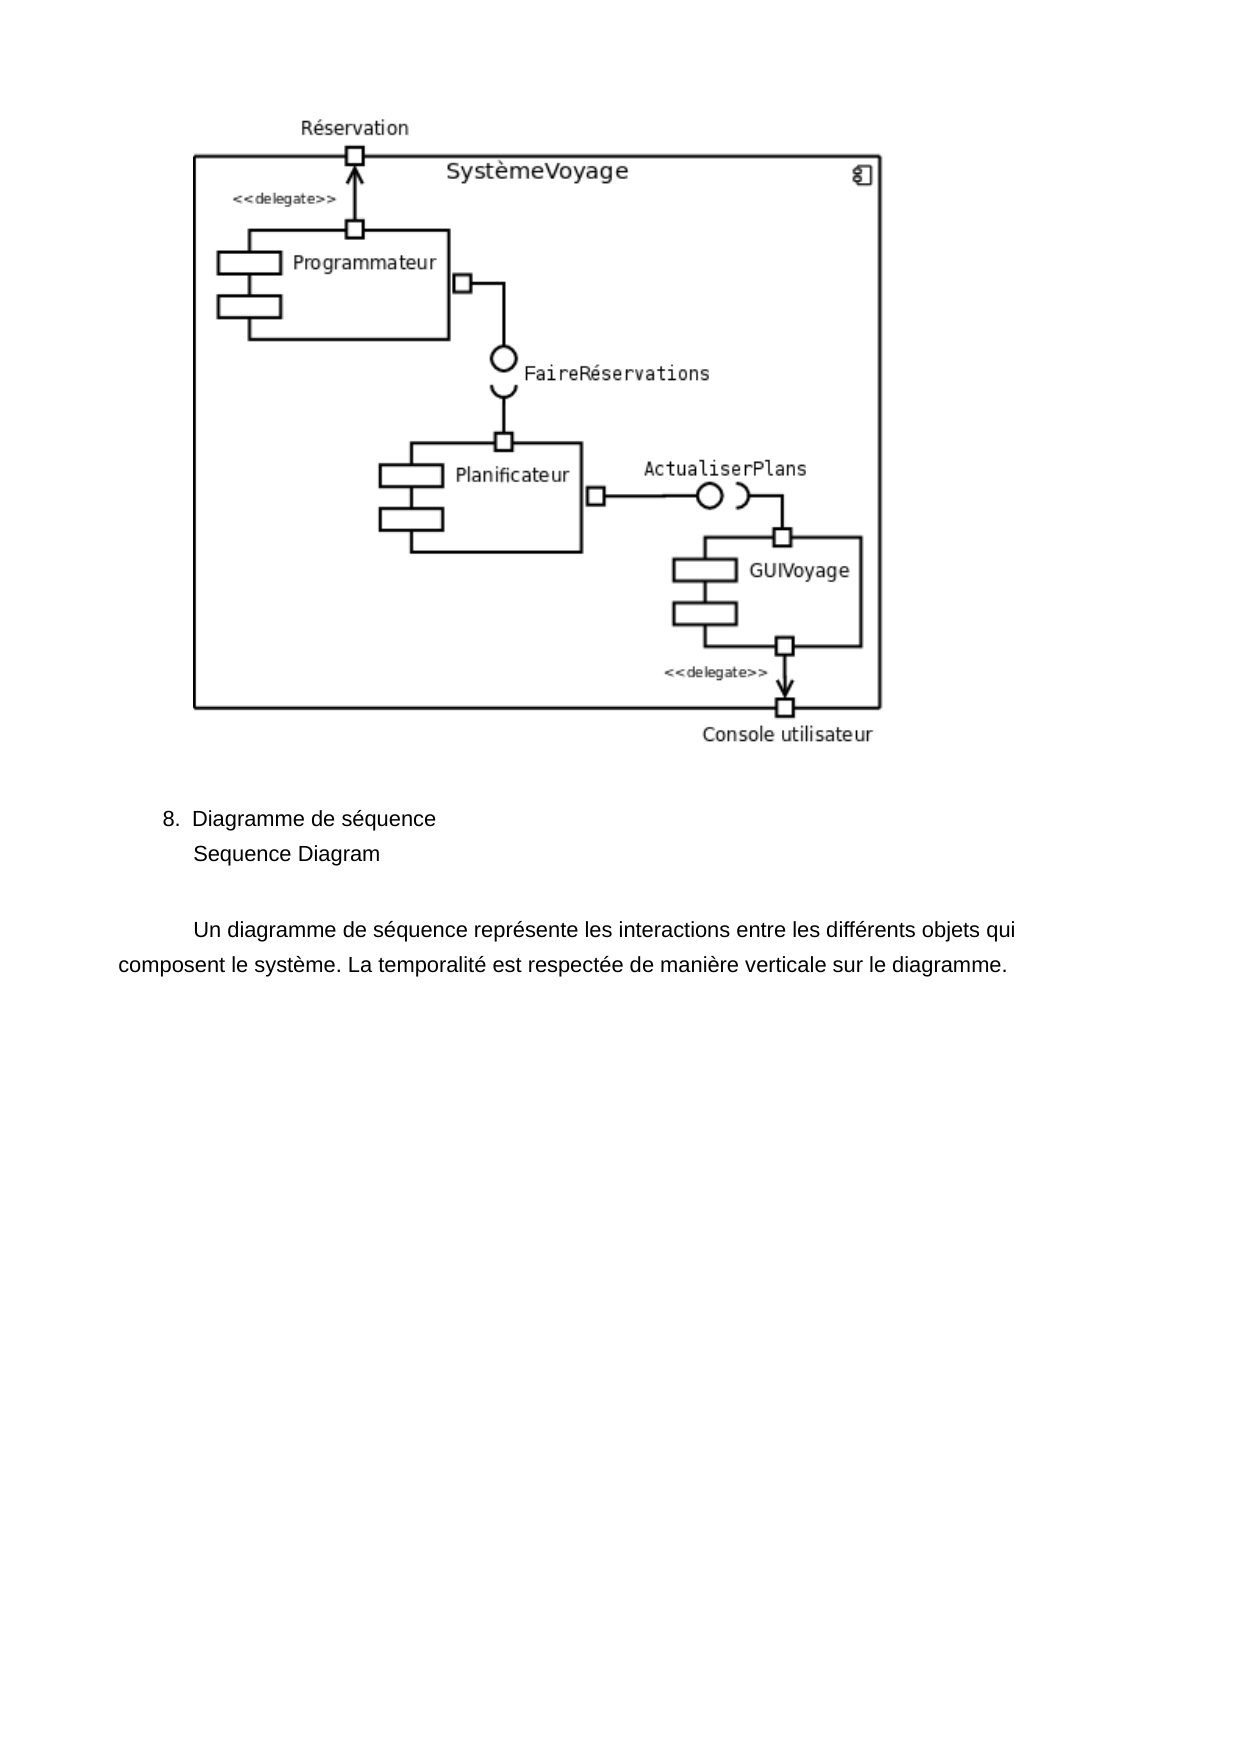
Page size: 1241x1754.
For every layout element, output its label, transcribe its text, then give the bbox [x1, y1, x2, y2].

text Sequence Diagram [118, 841, 1122, 866]
picture [193, 118, 953, 754]
list Diagramme de séquence [162, 806, 1122, 831]
text Un diagramme de séquence représente les interactions entre les différents objets qui composent le système. La temporalité est respectée de manière verticale sur le diagramme. [118, 917, 1122, 977]
